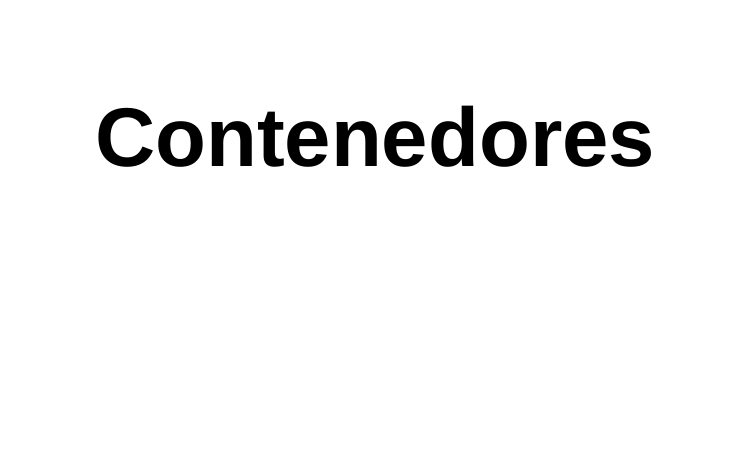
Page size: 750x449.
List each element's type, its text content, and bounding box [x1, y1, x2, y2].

title Contenedores [29, 88, 721, 184]
